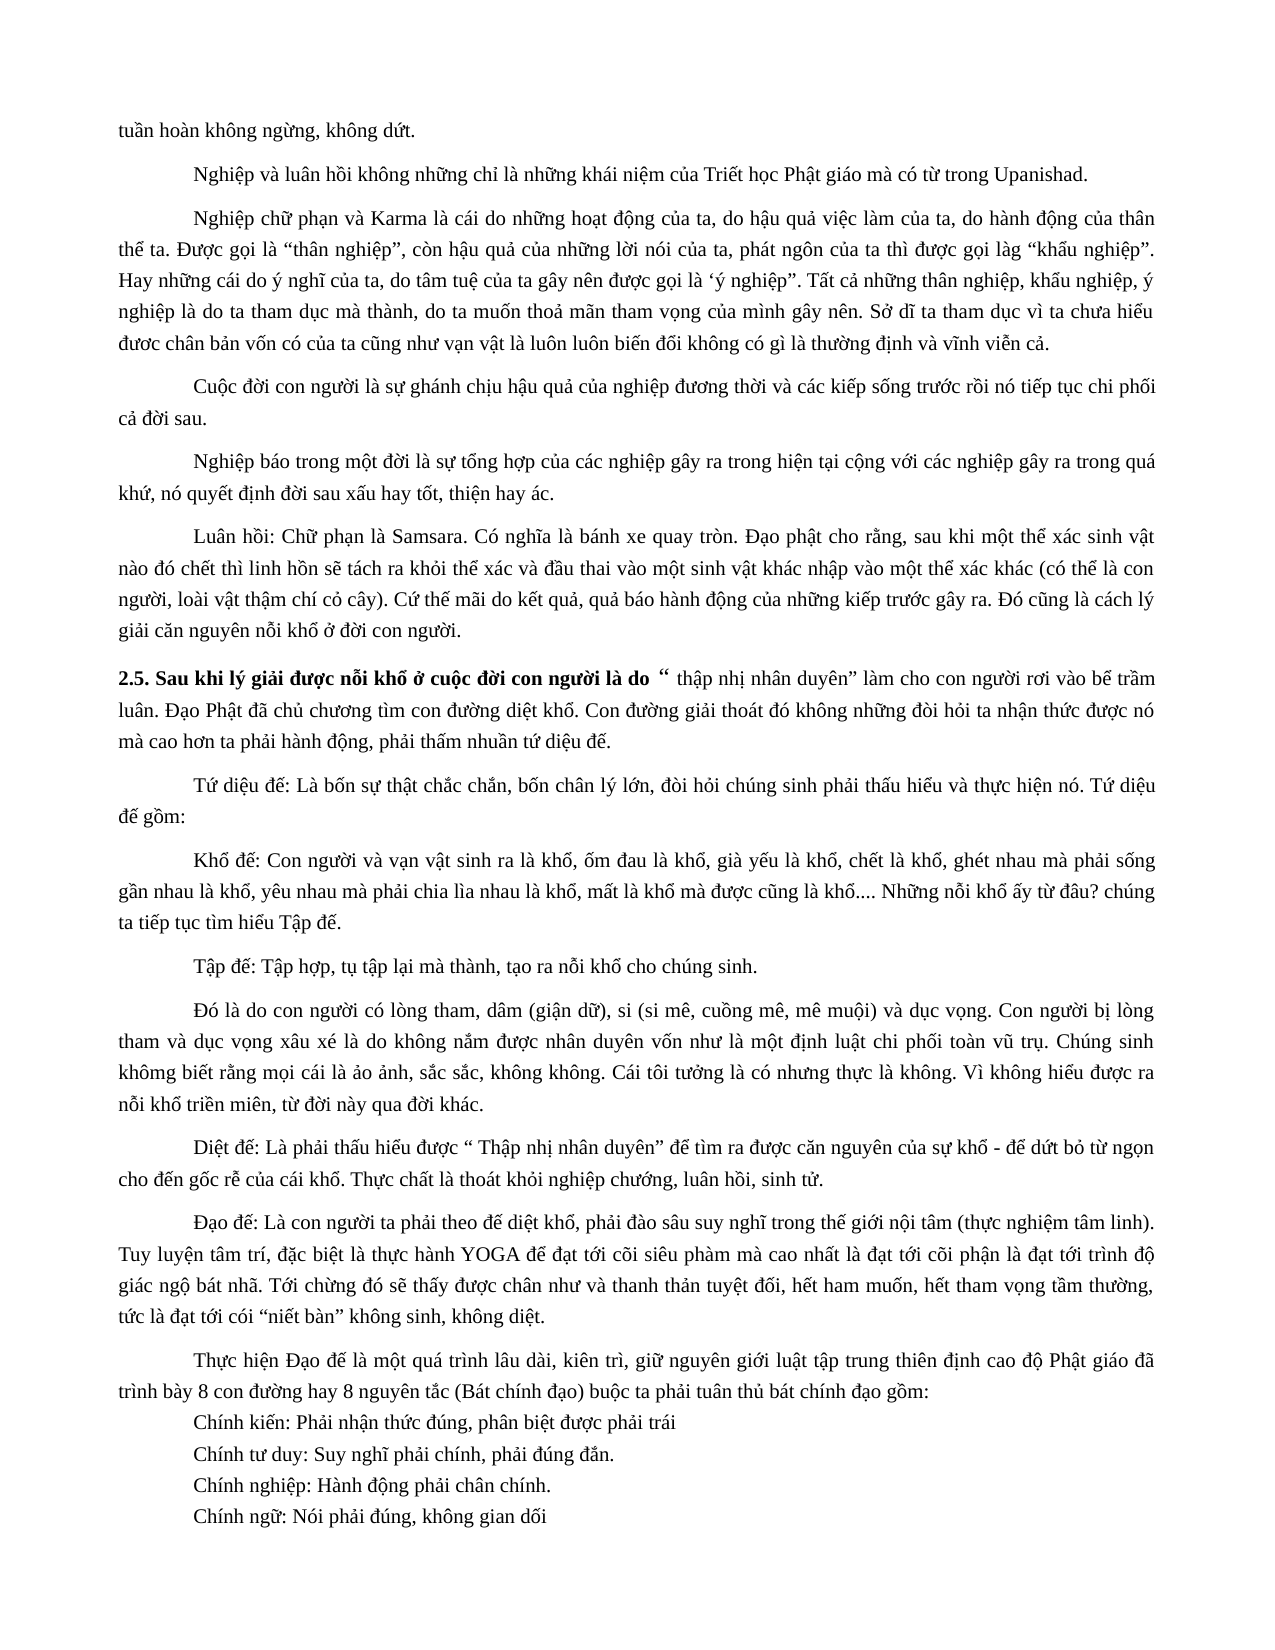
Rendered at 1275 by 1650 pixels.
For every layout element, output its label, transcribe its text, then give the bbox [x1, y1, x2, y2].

text Đạo đế: Là con người ta phải theo đế diệt khổ, phải đào sâu suy nghĩ trong thế giới nội tâm (thực nghiệm tâm linh). Tuy luyện tâm trí, đặc biệt là thực hành YOGA để đạt tới cõi siêu phàm mà cao nhất là đạt tới cõi phận là đạt tới trình độ giác ngộ bát nhã. Tới chừng đó sẽ thấy được chân như và thanh thản tuyệt đối, hết ham muốn, hết tham vọng tầm thường, tức là đạt tới cói “niết bàn” không sinh, không diệt. [118, 1210, 1157, 1328]
text Khổ đế: Con người và vạn vật sinh ra là khổ, ốm đau là khổ, già yếu là khổ, chết là khổ, ghét nhau mà phải sống gần nhau là khổ, yêu nhau mà phải chia lìa nhau là khổ, mất là khổ mà được cũng là khổ.... Những nỗi khổ ấy từ đâu? chúng ta tiếp tục tìm hiểu Tập đế. [118, 848, 1157, 934]
text Chính ngữ: Nói phải đúng, không gian dối [118, 1504, 1157, 1528]
text Chính tư duy: Suy nghĩ phải chính, phải đúng đắn. [118, 1442, 1157, 1466]
text Chính nghiệp: Hành động phải chân chính. [118, 1473, 1157, 1497]
text Đó là do con người có lòng tham, dâm (giận dữ), si (si mê, cuồng mê, mê muội) và dục vọng. Con người bị lòng tham và dục vọng xâu xé là do không nắm được nhân duyên vốn như là một định luật chi phối toàn vũ trụ. Chúng sinh khômg biết rằng mọi cái là ảo ảnh, sắc sắc, không không. Cái tôi tưởng là có nhưng thực là không. Vì không hiểu được ra nỗi khổ triền miên, từ đời này qua đời khác. [118, 998, 1157, 1116]
text Chính kiến: Phải nhận thức đúng, phân biệt được phải trái [118, 1410, 1157, 1434]
text Nghiệp báo trong một đời là sự tổng hợp của các nghiệp gây ra trong hiện tại cộng với các nghiệp gây ra trong quá khứ, nó quyết định đời sau xấu hay tốt, thiện hay ác. [118, 449, 1157, 505]
text Tứ diệu đế: Là bốn sự thật chắc chắn, bốn chân lý lớn, đòi hỏi chúng sinh phải thấu hiểu và thực hiện nó. Tứ diệu đế gồm: [118, 773, 1157, 828]
text Nghiệp và luân hồi không những chỉ là những khái niệm của Triết học Phật giáo mà có từ trong Upanishad. [118, 162, 1157, 186]
text tuần hoàn không ngừng, không dứt. [118, 118, 1157, 142]
text Diệt đế: Là phải thấu hiểu được “ Thập nhị nhân duyên” để tìm ra được căn nguyên của sự khổ - để dứt bỏ từ ngọn cho đến gốc rễ của cái khổ. Thực chất là thoát khỏi nghiệp chướng, luân hồi, sinh tử. [118, 1135, 1157, 1191]
text Thực hiện Đạo đế là một quá trình lâu dài, kiên trì, giữ nguyên giới luật tập trung thiên định cao độ Phật giáo đã trình bày 8 con đường hay 8 nguyên tắc (Bát chính đạo) buộc ta phải tuân thủ bát chính đạo gồm: [118, 1348, 1157, 1403]
text Luân hồi: Chữ phạn là Samsara. Có nghĩa là bánh xe quay tròn. Đạo phật cho rằng, sau khi một thể xác sinh vật nào đó chết thì linh hồn sẽ tách ra khỏi thể xác và đầu thai vào một sinh vật khác nhập vào một thể xác khác (có thể là con người, loài vật thậm chí cỏ cây). Cứ thế mãi do kết quả, quả báo hành động của những kiếp trước gây ra. Đó cũng là cách lý giải căn nguyên nỗi khổ ở đời con người. [118, 524, 1157, 642]
text Cuộc đời con người là sự ghánh chịu hậu quả của nghiệp đương thời và các kiếp sống trước rồi nó tiếp tục chi phối cả đời sau. [118, 374, 1157, 430]
text 2.5. Sau khi lý giải được nỗi khổ ở cuộc đời con người là do “ thập nhị nhân duyên” làm cho con người rơi vào bể trầm luân. Đạo Phật đã chủ chương tìm con đường diệt khổ. Con đường giải thoát đó không những đòi hỏi ta nhận thức được nó mà cao hơn ta phải hành động, phải thấm nhuần tứ diệu đế. [118, 662, 1157, 753]
text Nghiệp chữ phạn và Karma là cái do những hoạt động của ta, do hậu quả việc làm của ta, do hành động của thân thể ta. Được gọi là “thân nghiệp”, còn hậu quả của những lời nói của ta, phát ngôn của ta thì được gọi làg “khẩu nghiệp”. Hay những cái do ý nghĩ của ta, do tâm tuệ của ta gây nên được gọi là ‘ý nghiệp”. Tất cả những thân nghiệp, khẩu nghiệp, ý nghiệp là do ta tham dục mà thành, do ta muốn thoả mãn tham vọng của mình gây nên. Sở dĩ ta tham dục vì ta chưa hiểu đươc chân bản vốn có của ta cũng như vạn vật là luôn luôn biến đổi không có gì là thường định và vĩnh viễn cả. [118, 206, 1157, 355]
text Tập đế: Tập hợp, tụ tập lại mà thành, tạo ra nỗi khổ cho chúng sinh. [118, 954, 1157, 978]
